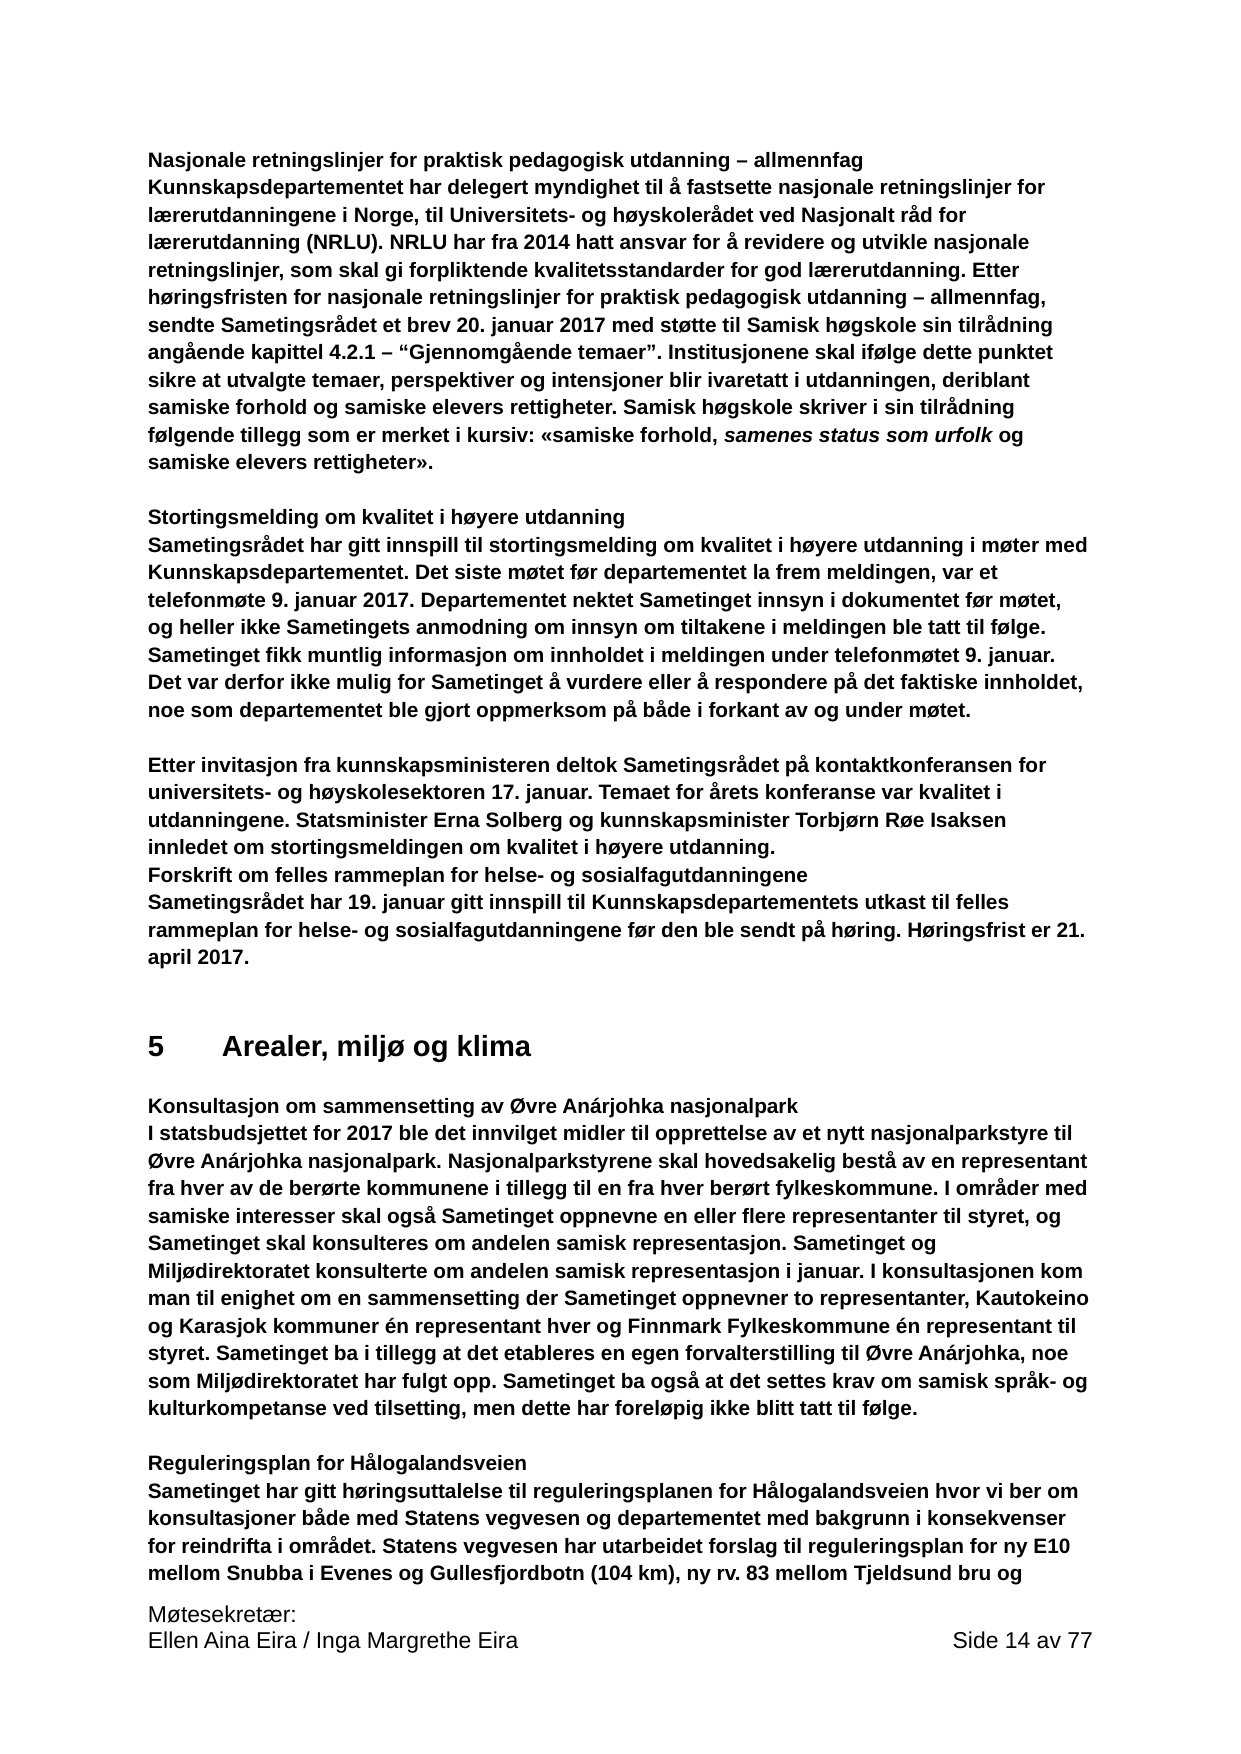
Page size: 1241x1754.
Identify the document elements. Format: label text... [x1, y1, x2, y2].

table_header Nasjonale retningslinjer for praktisk pedagogisk utdanning – allmennfag Kunnskapsdepartementet har delegert myndighet til å fastsette nasjonale retningslinjer for lærerutdanningene i Norge, til Universitets- og høyskolerådet ved Nasjonalt råd for lærerutdanning (NRLU). NRLU har fra 2014 hatt ansvar for å revidere og utvikle nasjonale retningslinjer, som skal gi forpliktende kvalitetsstandarder for god lærerutdanning. Etter høringsfristen for nasjonale retningslinjer for praktisk pedagogisk utdanning – allmennfag, sendte Sametingsrådet et brev 20. januar 2017 med støtte til Samisk høgskole sin tilrådning angående kapittel 4.2.1 – “Gjennomgående temaer”. Institusjonene skal ifølge dette punktet sikre at utvalgte temaer, perspektiver og intensjoner blir ivaretatt i utdanningen, deriblant samiske forhold og samiske elevers rettigheter. Samisk høgskole skriver i sin tilrådning følgende tillegg som er merket i kursiv: «samiske forhold, samenes status som urfolk og samiske elevers rettigheter». Stortingsmelding om kvalitet i høyere utdanning Sametingsrådet har gitt innspill til stortingsmelding om kvalitet i høyere utdanning i møter med Kunnskapsdepartementet. Det siste møtet før departementet la frem meldingen, var et telefonmøte 9. januar 2017. Departementet nektet Sametinget innsyn i dokumentet før møtet, og heller ikke Sametingets anmodning om innsyn om tiltakene i meldingen ble tatt til følge. Sametinget fikk muntlig informasjon om innholdet i meldingen under telefonmøtet 9. januar. Det var derfor ikke mulig for Sametinget å vurdere eller å respondere på det faktiske innholdet, noe som departementet ble gjort oppmerksom på både i forkant av og under møtet. Etter invitasjon fra kunnskapsministeren deltok Sametingsrådet på kontaktkonferansen for universitets- og høyskolesektoren 17. januar. Temaet for årets konferanse var kvalitet i utdanningene. Statsminister Erna Solberg og kunnskapsminister Torbjørn Røe Isaksen innledet om stortingsmeldingen om kvalitet i høyere utdanning. Forskrift om felles rammeplan for helse- og sosialfagutdanningene Sametingsrådet har 19. januar gitt innspill til Kunnskapsdepartementets utkast til felles rammeplan for helse- og sosialfagutdanningene før den ble sendt på høring. Høringsfrist er 21. april 2017. 5 Arealer, miljø og klima Konsultasjon om sammensetting av Øvre Anárjohka nasjonalpark I statsbudsjettet for 2017 ble det innvilget midler til opprettelse av et nytt nasjonalparkstyre til Øvre Anárjohka nasjonalpark. Nasjonalparkstyrene skal hovedsakelig bestå av en representant fra hver av de berørte kommunene i tillegg til en fra hver berørt fylkeskommune. I områder med samiske interesser skal også Sametinget oppnevne en eller flere representanter til styret, og Sametinget skal konsulteres om andelen samisk representasjon. Sametinget og Miljødirektoratet konsulterte om andelen samisk representasjon i januar. I konsultasjonen kom man til enighet om en sammensetting der Sametinget oppnevner to representanter, Kautokeino og Karasjok kommuner én representant hver og Finnmark Fylkeskommune én representant til styret. Sametinget ba i tillegg at det etableres en egen forvalterstilling til Øvre Anárjohka, noe som Miljødirektoratet har fulgt opp. Sametinget ba også at det settes krav om samisk språk- og kulturkompetanse ved tilsetting, men dette har foreløpig ikke blitt tatt til følge. Reguleringsplan for Hålogalandsveien Sametinget har gitt høringsuttalelse til reguleringsplanen for Hålogalandsveien hvor vi ber om konsultasjoner både med Statens vegvesen og departementet med bakgrunn i konsekvenser for reindrifta i området. Statens vegvesen har utarbeidet forslag til reguleringsplan for ny E10 mellom Snubba i Evenes og Gullesfjordbotn (104 km), ny rv. 83 mellom Tjeldsund bru og [136, 148, 1104, 1585]
